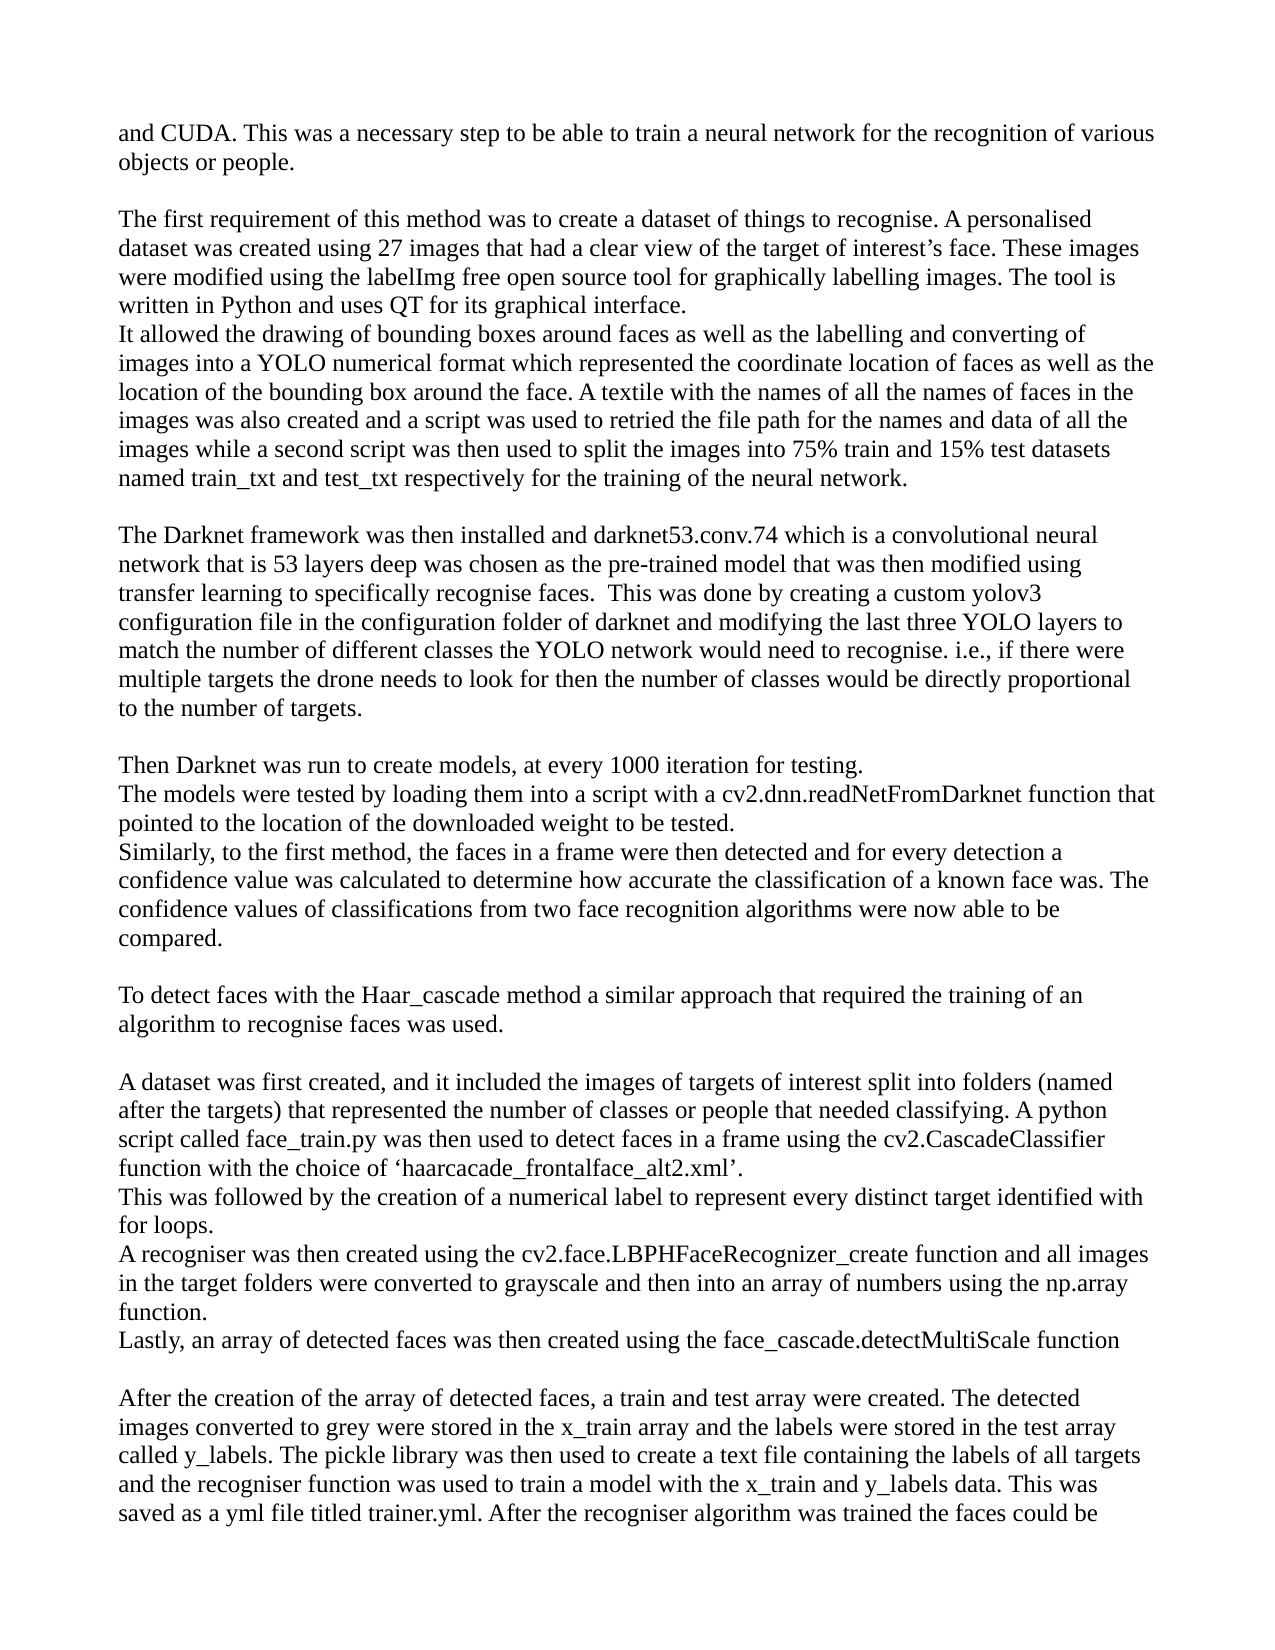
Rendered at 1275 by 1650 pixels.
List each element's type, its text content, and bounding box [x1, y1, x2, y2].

text The models were tested by loading them into a script with a cv2.dnn.readNetFromDarknet function that pointed to the location of the downloaded weight to be tested. [118, 779, 1157, 837]
text A recogniser was then created using the cv2.face.LBPHFaceRecognizer_create function and all images in the target folders were converted to grayscale and then into an array of numbers using the np.array function. [118, 1239, 1157, 1326]
text Lastly, an array of detected faces was then created using the face_cascade.detectMultiScale function [118, 1326, 1157, 1354]
text The Darknet framework was then installed and darknet53.conv.74 which is a convolutional neural network that is 53 layers deep was chosen as the pre-trained model that was then modified using transfer learning to specifically recognise faces. This was done by creating a custom yolov3 configuration file in the configuration folder of darknet and modifying the last three YOLO layers to match the number of different classes the YOLO network would need to recognise. i.e., if there were multiple targets the drone needs to look for then the number of classes would be directly proportional to the number of targets. [118, 521, 1157, 722]
text Similarly, to the first method, the faces in a frame were then detected and for every detection a confidence value was calculated to determine how accurate the classification of a known face was. The confidence values of classifications from two face recognition algorithms were now able to be compared. [118, 837, 1157, 952]
text After the creation of the array of detected faces, a train and test array were created. The detected images converted to grey were stored in the x_train array and the labels were stored in the test array called y_labels. The pickle library was then used to create a text file containing the labels of all targets and the recogniser function was used to train a model with the x_train and y_labels data. This was saved as a yml file titled trainer.yml. After the recogniser algorithm was trained the faces could be [118, 1383, 1157, 1527]
text It allowed the drawing of bounding boxes around faces as well as the labelling and converting of images into a YOLO numerical format which represented the coordinate location of faces as well as the location of the bounding box around the face. A textile with the names of all the names of faces in the images was also created and a script was used to retried the file path for the names and data of all the images while a second script was then used to split the images into 75% train and 15% test datasets named train_txt and test_txt respectively for the training of the neural network. [118, 319, 1157, 492]
text Then Darknet was run to create models, at every 1000 iteration for testing. [118, 751, 1157, 779]
text This was followed by the creation of a numerical label to represent every distinct target identified with for loops. [118, 1182, 1157, 1239]
text To detect faces with the Haar_cascade method a similar approach that required the training of an algorithm to recognise faces was used. [118, 981, 1157, 1038]
text A dataset was first created, and it included the images of targets of interest split into folders (named after the targets) that represented the number of classes or people that needed classifying. A python script called face_train.py was then used to detect faces in a frame using the cv2.CascadeClassifier function with the choice of ‘haarcacade_frontalface_alt2.xml’. [118, 1067, 1157, 1182]
text The first requirement of this method was to create a dataset of things to recognise. A personalised dataset was created using 27 images that had a clear view of the target of interest’s face. These images were modified using the labelImg free open source tool for graphically labelling images. The tool is written in Python and uses QT for its graphical interface. [118, 204, 1157, 319]
text and CUDA. This was a necessary step to be able to train a neural network for the recognition of various objects or people. [118, 118, 1157, 176]
